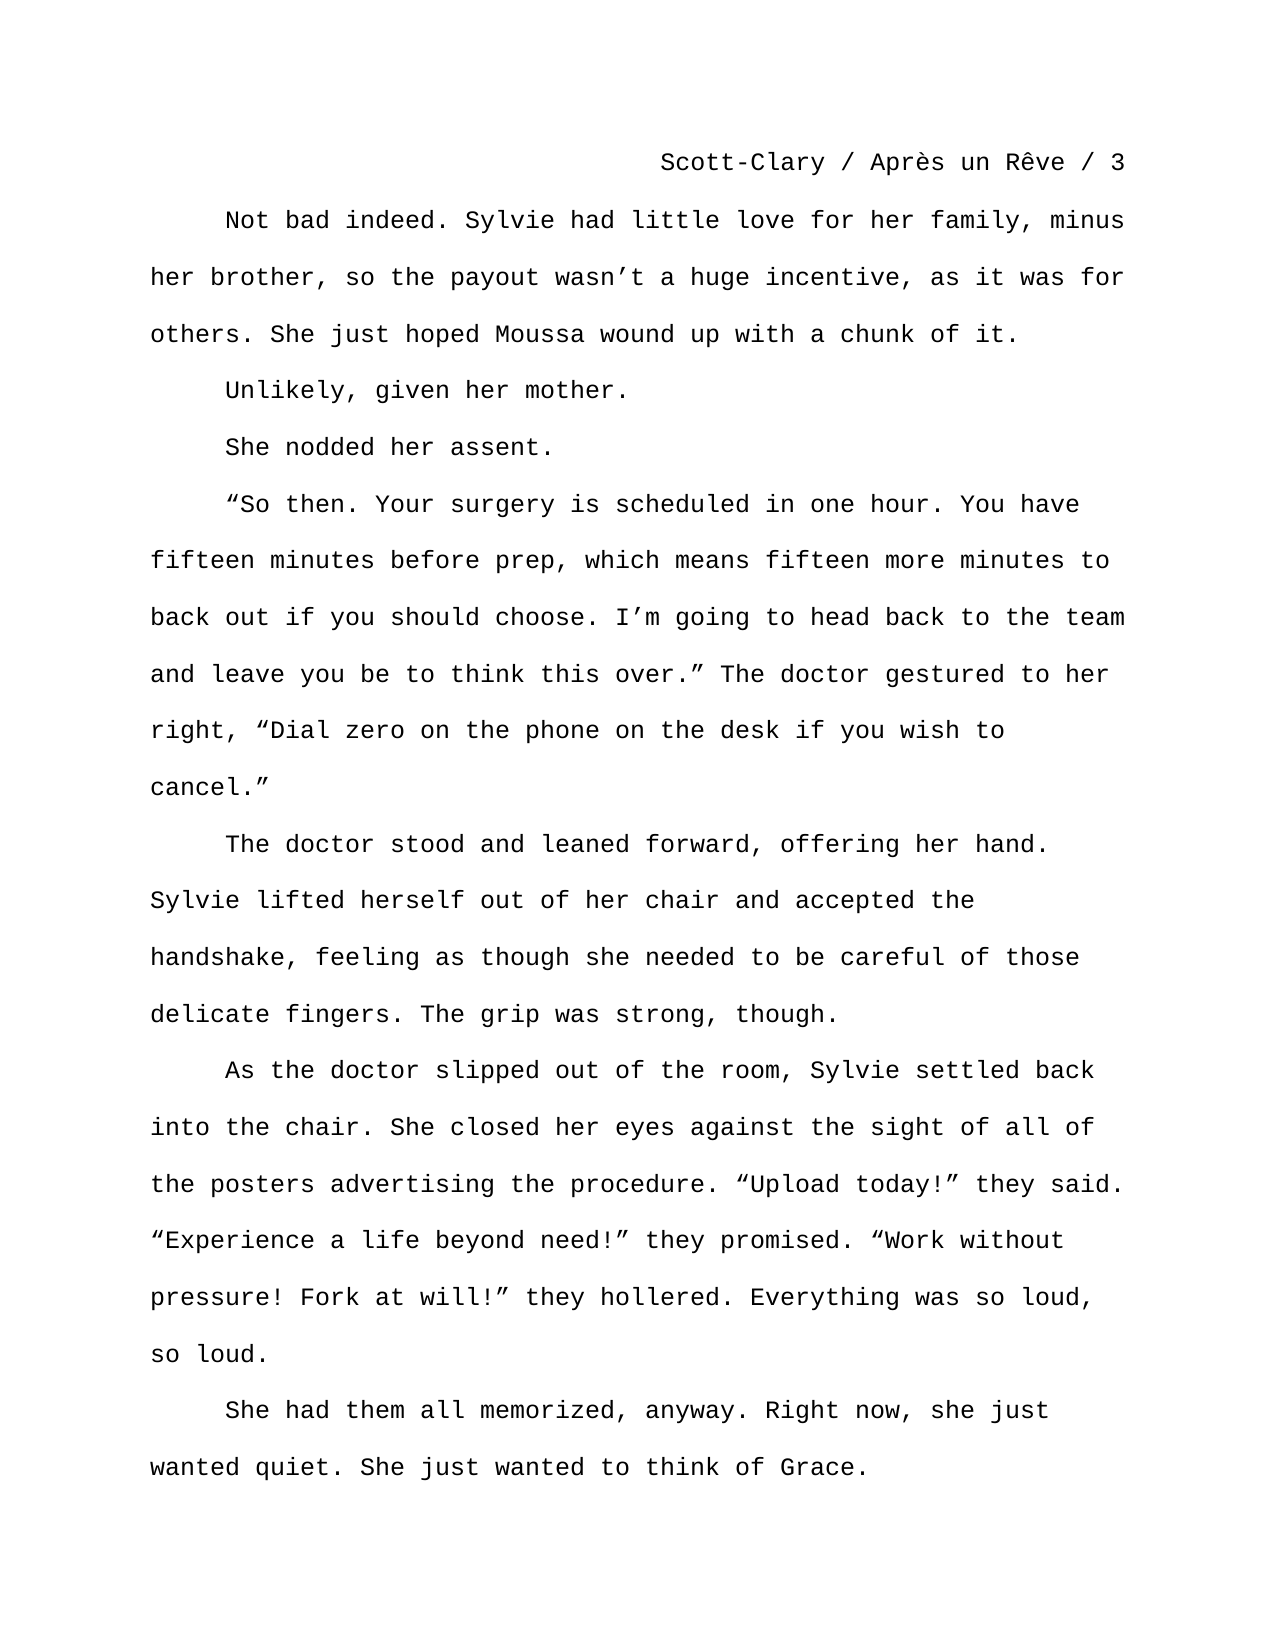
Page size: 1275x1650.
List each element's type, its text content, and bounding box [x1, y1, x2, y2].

text “So then. Your surgery is scheduled in one hour. You have fifteen minutes before prep, which means fifteen more minutes to back out if you should choose. I’m going to head back to the team and leave you be to think this over.” The doctor gestured to her right, “Dial zero on the phone on the desk if you wish to cancel.” [150, 491, 1125, 803]
text Not bad indeed. Sylvie had little love for her family, minus her brother, so the payout wasn’t a huge incentive, as it was for others. She just hoped Moussa wound up with a chunk of it. [150, 208, 1125, 349]
text The doctor stood and leaned forward, offering her hand. Sylvie lifted herself out of her chair and accepted the handshake, feeling as though she needed to be careful of those delicate fingers. The grip was strong, though. [150, 831, 1125, 1029]
text She had them all memorized, anyway. Right now, she just wanted quiet. She just wanted to think of Grace. [150, 1398, 1125, 1483]
text As the doctor slipped out of the room, Sylvie settled back into the chair. She closed her eyes against the sight of all of the posters advertising the procedure. “Upload today!” they said. “Experience a life beyond need!” they promised. “Work without pressure! Fork at will!” they hollered. Everything was so loud, so loud. [150, 1058, 1125, 1369]
text Unlikely, given her mother. [150, 378, 1125, 406]
text She nodded her assent. [150, 434, 1125, 463]
